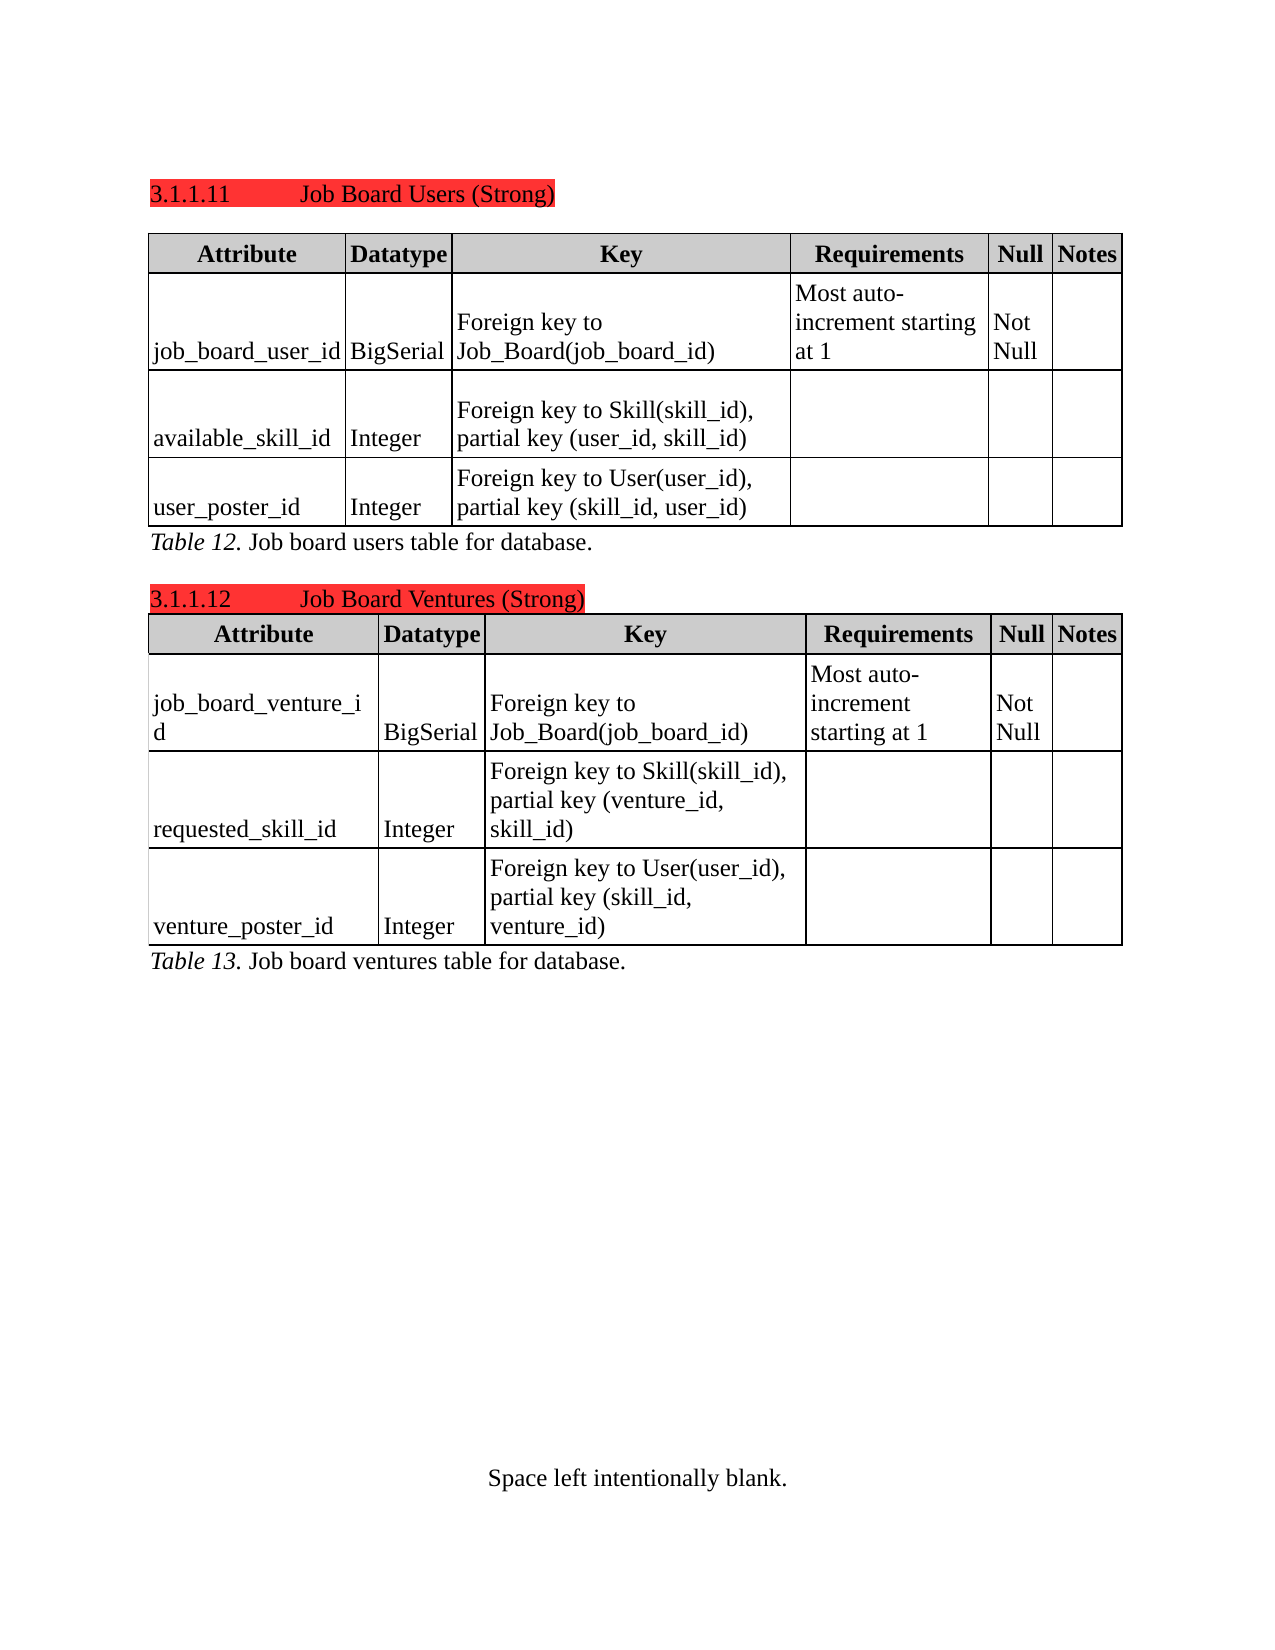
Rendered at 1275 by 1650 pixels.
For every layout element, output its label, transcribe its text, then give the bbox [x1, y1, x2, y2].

table_cell venture_poster_id [149, 849, 378, 944]
table_cell Integer [379, 849, 484, 944]
table_cell Integer [346, 458, 451, 525]
table_header Requirements [807, 615, 990, 653]
table_cell [807, 752, 990, 847]
table_cell Foreign key to Job_Board(job_board_id) [486, 655, 805, 750]
table_header Datatype [346, 234, 451, 272]
table_header Attribute [149, 615, 378, 653]
table_cell Not Null [992, 655, 1052, 750]
table_cell [992, 752, 1052, 847]
table_cell job_board_venture_id [149, 655, 378, 750]
table_cell Integer [346, 371, 451, 457]
table_header Key [486, 615, 805, 653]
table_cell [791, 458, 988, 525]
table_cell [1053, 274, 1121, 369]
table_cell available_skill_id [149, 371, 345, 457]
table_header Null [992, 615, 1052, 653]
table_cell requested_skill_id [149, 752, 378, 847]
table_cell Foreign key to Skill(skill_id), partial key (venture_id, skill_id) [486, 752, 805, 847]
text Space left intentionally blank. [150, 1463, 1125, 1492]
table_cell Foreign key to User(user_id), partial key (skill_id, venture_id) [486, 849, 805, 944]
table_cell [1053, 655, 1121, 750]
table_cell [992, 849, 1052, 944]
table_cell user_poster_id [149, 458, 345, 525]
table_cell [1053, 458, 1121, 525]
table_cell [1053, 849, 1121, 944]
table_cell [1053, 371, 1121, 457]
table_cell job_board_user_id [149, 274, 345, 369]
table_cell Foreign key to User(user_id), partial key (skill_id, user_id) [453, 458, 790, 525]
table_cell Not Null [989, 274, 1052, 369]
table_cell BigSerial [379, 655, 484, 750]
table_header Requirements [791, 234, 988, 272]
list Job Board Users (Strong) [150, 179, 1125, 207]
table_cell Integer [379, 752, 484, 847]
table_cell [807, 849, 990, 944]
table_header Null [989, 234, 1052, 272]
table_header Notes [1053, 234, 1121, 272]
table_cell Foreign key to Skill(skill_id), partial key (user_id, skill_id) [453, 371, 790, 457]
table_cell [791, 371, 988, 457]
table_header Datatype [379, 615, 484, 653]
table_cell [989, 371, 1052, 457]
table_header Key [453, 234, 790, 272]
text Table 12. Job board users table for database. [150, 527, 1125, 556]
table_cell Foreign key to Job_Board(job_board_id) [453, 274, 790, 369]
list Job Board Ventures (Strong) [150, 584, 1125, 613]
table_cell Most auto-increment starting at 1 [807, 655, 990, 750]
table_cell BigSerial [346, 274, 451, 369]
table_cell [989, 458, 1052, 525]
table_header Notes [1053, 615, 1121, 653]
table_cell Most auto-increment starting at 1 [791, 274, 988, 369]
text Table 13. Job board ventures table for database. [150, 946, 1125, 975]
table_cell [1053, 752, 1121, 847]
table_header Attribute [149, 234, 345, 272]
